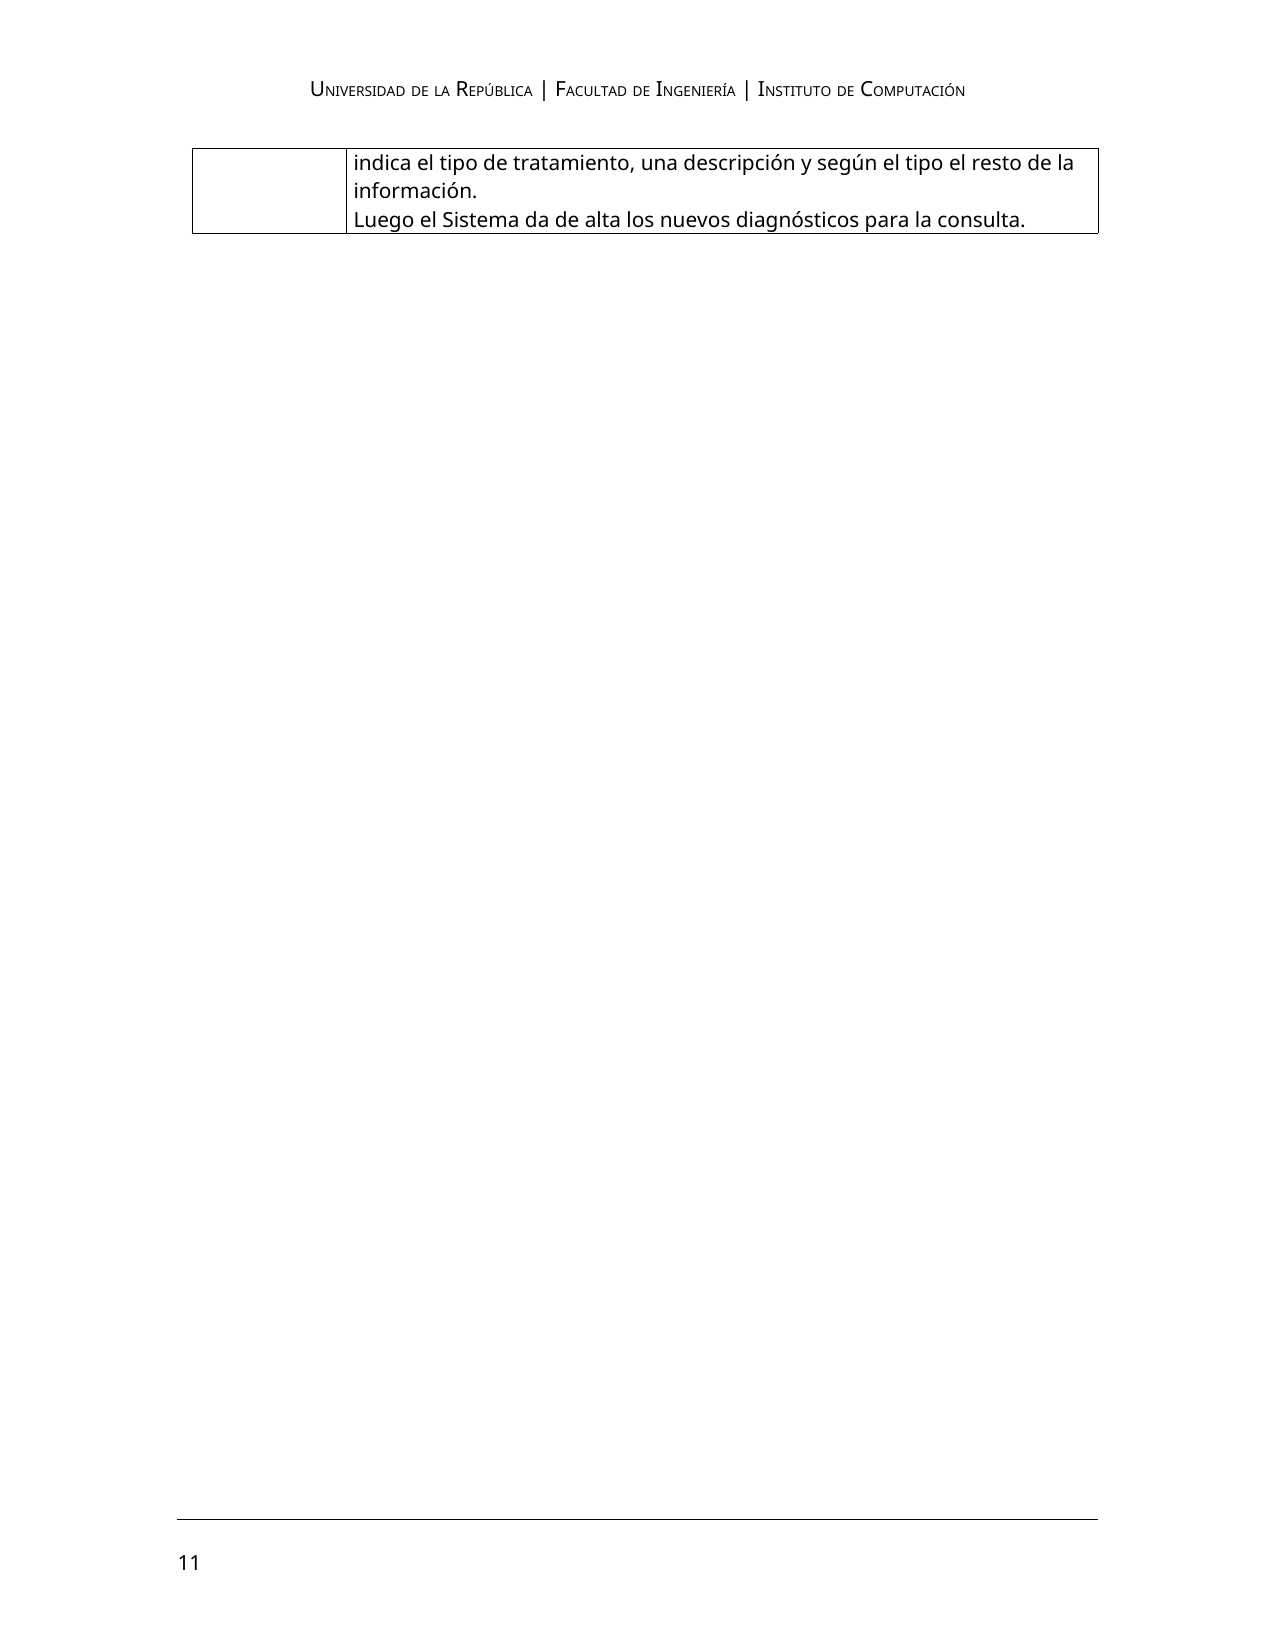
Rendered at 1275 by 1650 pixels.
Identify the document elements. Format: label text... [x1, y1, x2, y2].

table_cell indica el tipo de tratamiento, una descripción y según el tipo el resto de la información. Luego el Sistema da de alta los nuevos diagnósticos para la consulta. [347, 149, 1098, 233]
table_cell [193, 149, 346, 233]
